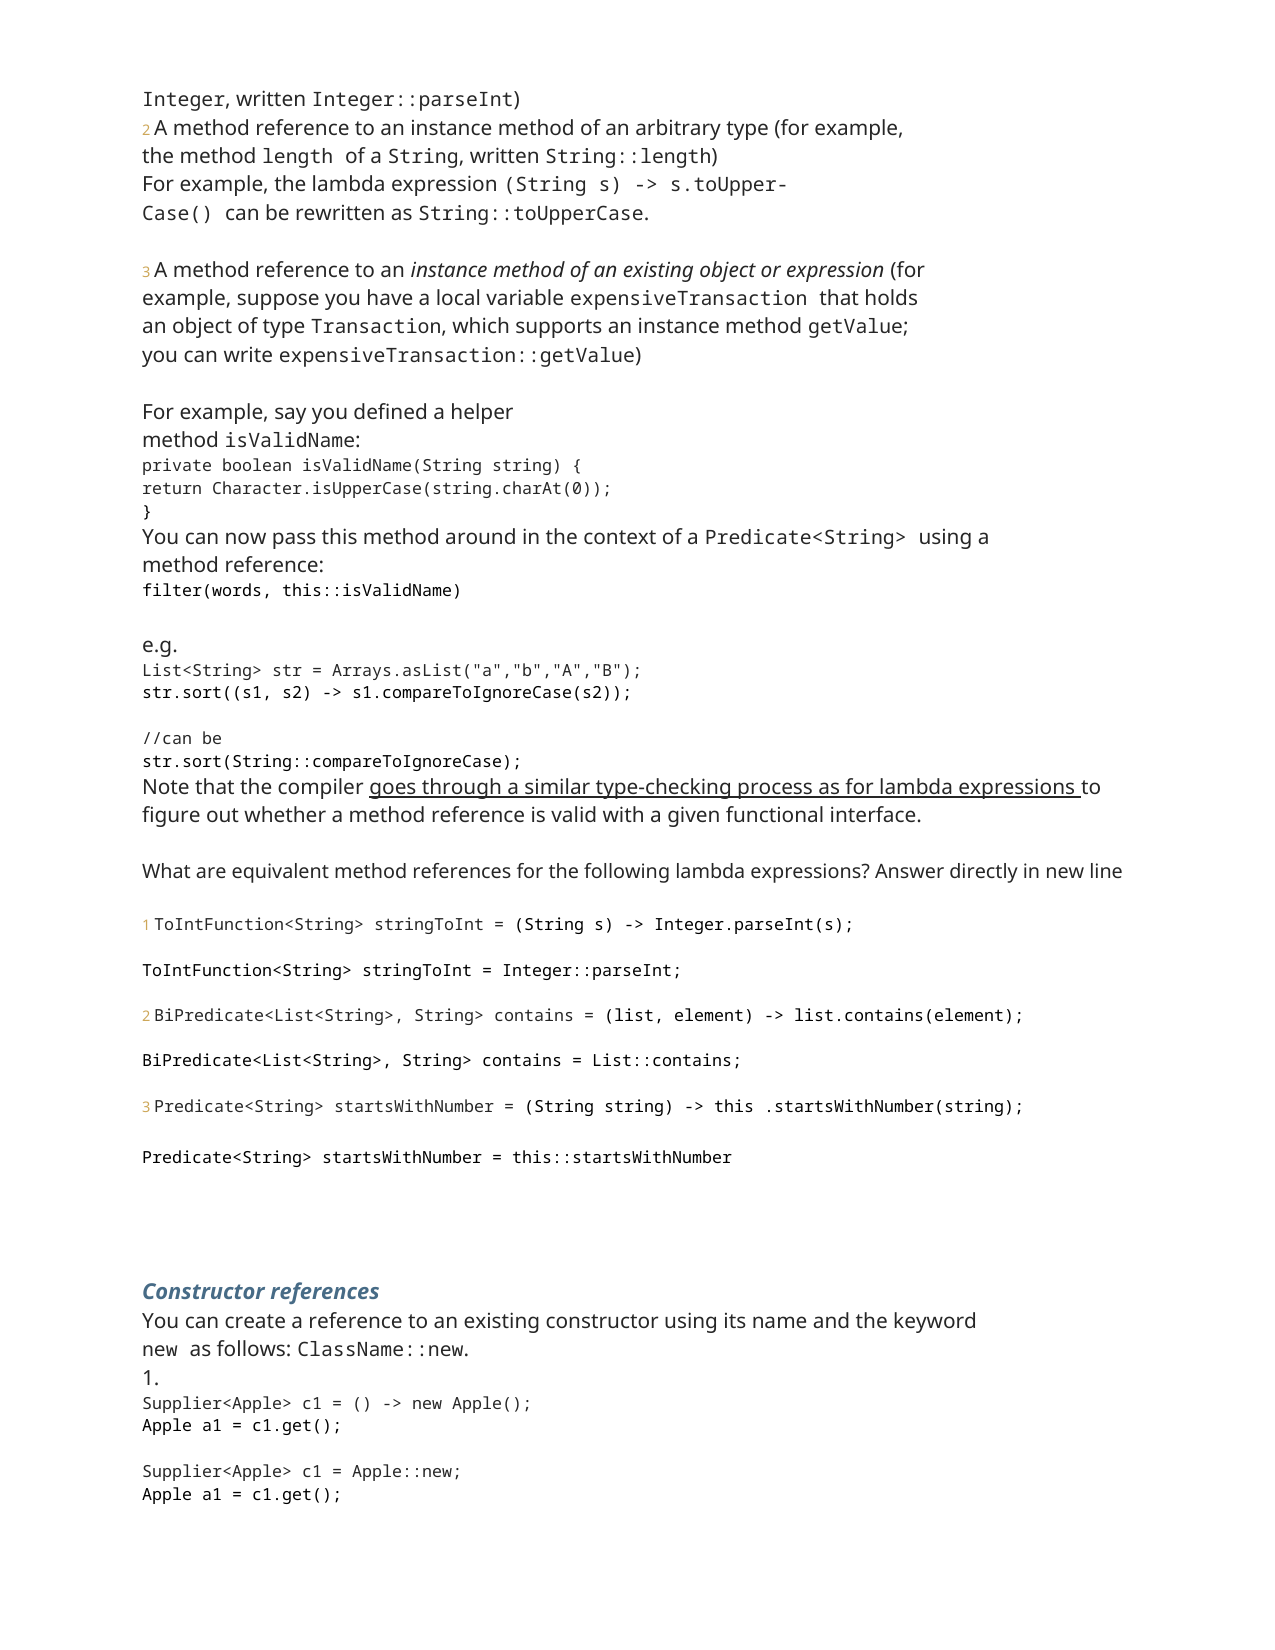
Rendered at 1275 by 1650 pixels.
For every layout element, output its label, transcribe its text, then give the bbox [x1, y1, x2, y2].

text 1 ToIntFunction<String> stringToInt = (String s) -> Integer.parseInt(s); [142, 913, 1149, 935]
text You can create a reference to an existing constructor using its name and the keyword [142, 1306, 1149, 1334]
text Supplier<Apple> c1 = Apple::new; [142, 1459, 1149, 1482]
text Case() can be rewritten as String::toUpperCase. [142, 198, 1149, 226]
text BiPredicate<List<String>, String> contains = List::contains; [142, 1049, 1149, 1072]
text Predicate<String> startsWithNumber = this::startsWithNumber [142, 1146, 1149, 1168]
text Integer, written Integer::parseInt) [142, 84, 1149, 113]
text } [142, 499, 1149, 522]
text You can now pass this method around in the context of a Predicate<String> using a [142, 522, 1149, 550]
text example, suppose you have a local variable expensiveTransaction that holds [142, 283, 1149, 312]
text 1. [142, 1363, 1149, 1391]
text Supplier<Apple> c1 = () -> new Apple(); [142, 1391, 1149, 1414]
text you can write expensiveTransaction::getValue) [142, 340, 1149, 368]
text //can be [142, 727, 1149, 749]
text Constructor references [142, 1276, 1149, 1306]
text 3 A method reference to an instance method of an existing object or expression (for [142, 255, 1149, 283]
text return Character.isUpperCase(string.charAt(0)); [142, 477, 1149, 499]
text str.sort((s1, s2) -> s1.compareToIgnoreCase(s2)); [142, 681, 1149, 704]
text For example, the lambda expression (String s) -> s.toUpper- [142, 169, 1149, 198]
text str.sort(String::compareToIgnoreCase); [142, 749, 1149, 772]
text method reference: [142, 550, 1149, 579]
text 2 BiPredicate<List<String>, String> contains = (list, element) -> list.contains(element); [142, 1003, 1149, 1026]
text What are equivalent method references for the following lambda expressions? Answer directly in new line [142, 857, 1149, 884]
text ToIntFunction<String> stringToInt = Integer::parseInt; [142, 958, 1149, 981]
text private boolean isValidName(String string) { [142, 454, 1149, 477]
text Note that the compiler goes through a similar type-checking process as for lambda expressions to figure out whether a method reference is valid with a given functional interface. [142, 772, 1149, 829]
text method isValidName: [142, 425, 1149, 454]
text Apple a1 = c1.get(); [142, 1414, 1149, 1437]
text 3 Predicate<String> startsWithNumber = (String string) -> this .startsWithNumber(string); [142, 1094, 1149, 1117]
text Apple a1 = c1.get(); [142, 1482, 1149, 1505]
text an object of type Transaction, which supports an instance method getValue; [142, 312, 1149, 340]
text For example, say you defined a helper [142, 397, 1149, 425]
text 2 A method reference to an instance method of an arbitrary type (for example, [142, 113, 1149, 141]
text filter(words, this::isValidName) [142, 579, 1149, 602]
text List<String> str = Arrays.asList("a","b","A","B"); [142, 658, 1149, 681]
text e.g. [142, 630, 1149, 658]
text new as follows: ClassName::new. [142, 1334, 1149, 1363]
text the method length of a String, written String::length) [142, 141, 1149, 169]
